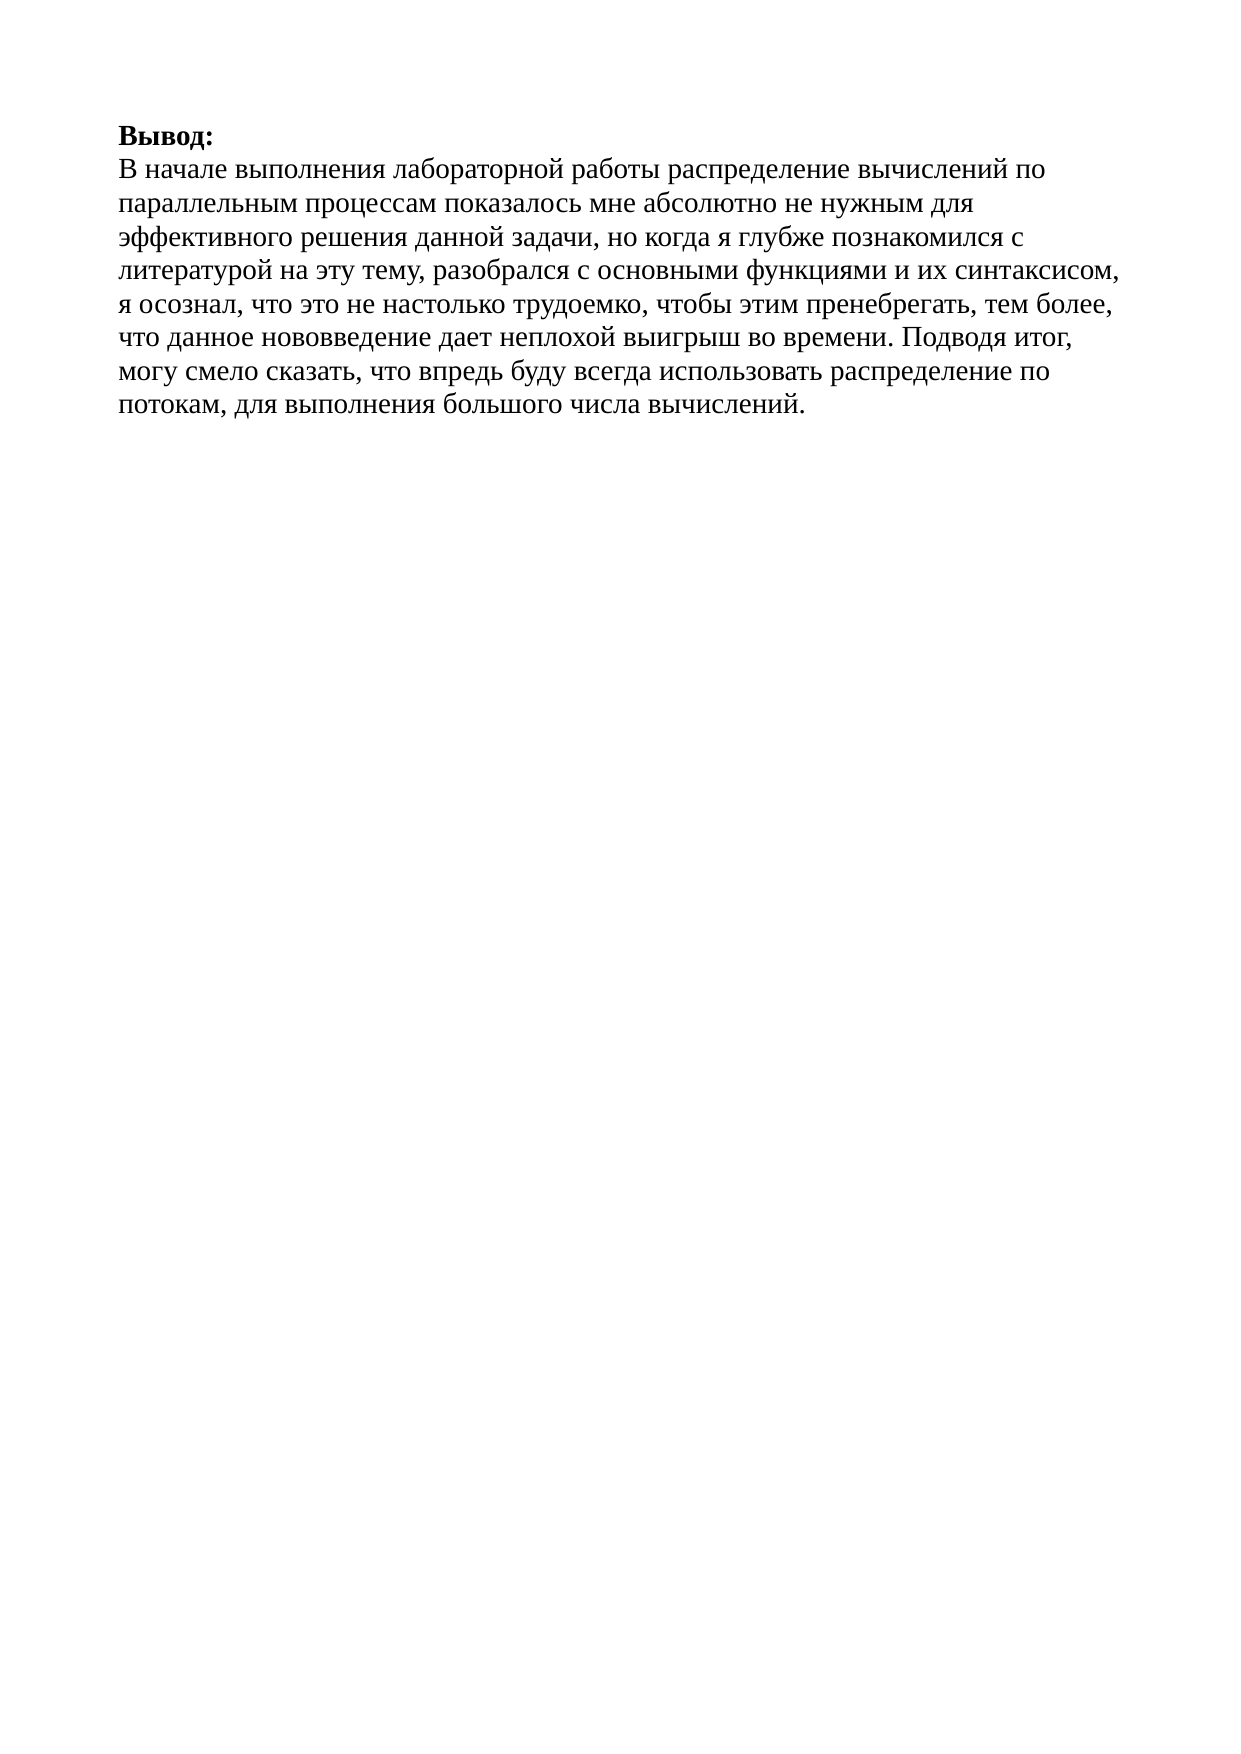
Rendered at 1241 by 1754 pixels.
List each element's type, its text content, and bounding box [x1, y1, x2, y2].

text В начале выполнения лабораторной работы распределение вычислений по параллельным процессам показалось мне абсолютно не нужным для эффективного решения данной задачи, но когда я глубже познакомился с литературой на эту тему, разобрался с основными функциями и их синтаксисом, я осознал, что это не настолько трудоемко, чтобы этим пренебрегать, тем более, что данное нововведение дает неплохой выигрыш во времени. Подводя итог, могу смело сказать, что впредь буду всегда использовать распределение по потокам, для выполнения большого числа вычислений. [118, 152, 1122, 420]
text Вывод: [118, 118, 1122, 152]
